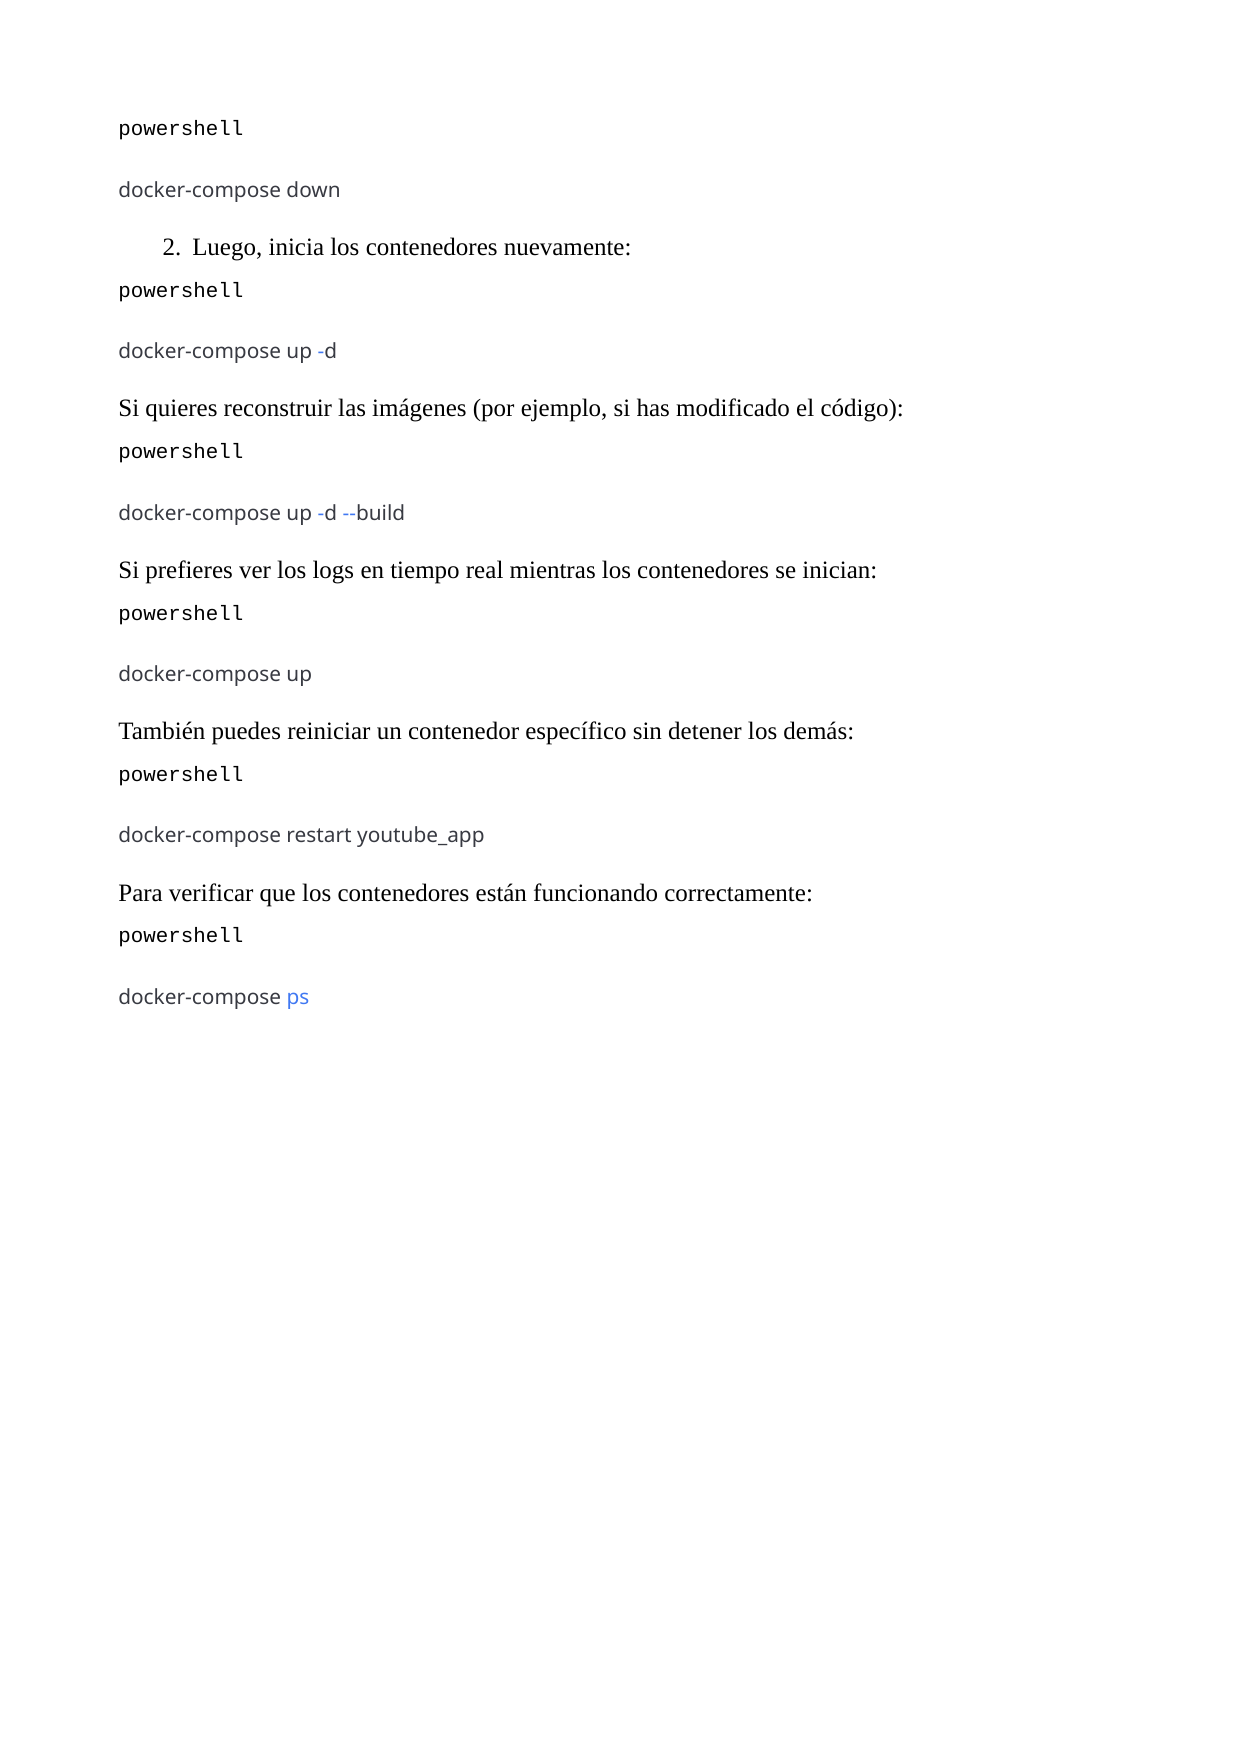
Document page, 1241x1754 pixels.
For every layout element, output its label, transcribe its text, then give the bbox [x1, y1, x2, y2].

text Si prefieres ver los logs en tiempo real mientras los contenedores se inician: [118, 555, 1122, 584]
text powershell [118, 602, 1122, 626]
text docker-compose down [118, 175, 1122, 203]
text docker-compose ps [118, 982, 1122, 1011]
text docker-compose up [118, 659, 1122, 688]
text Si quieres reconstruir las imágenes (por ejemplo, si has modificado el código): [118, 393, 1122, 422]
text docker-compose up -d [118, 336, 1122, 365]
text powershell [118, 279, 1122, 303]
text powershell [118, 764, 1122, 788]
text También puedes reiniciar un contenedor específico sin detener los demás: [118, 716, 1122, 745]
text Para verificar que los contenedores están funcionando correctamente: [118, 878, 1122, 907]
text docker-compose up -d --build [118, 498, 1122, 526]
text powershell [118, 118, 1122, 142]
text docker-compose restart youtube_app [118, 821, 1122, 849]
text powershell [118, 441, 1122, 465]
list Luego, inicia los contenedores nuevamente: [162, 232, 1122, 261]
text powershell [118, 925, 1122, 949]
